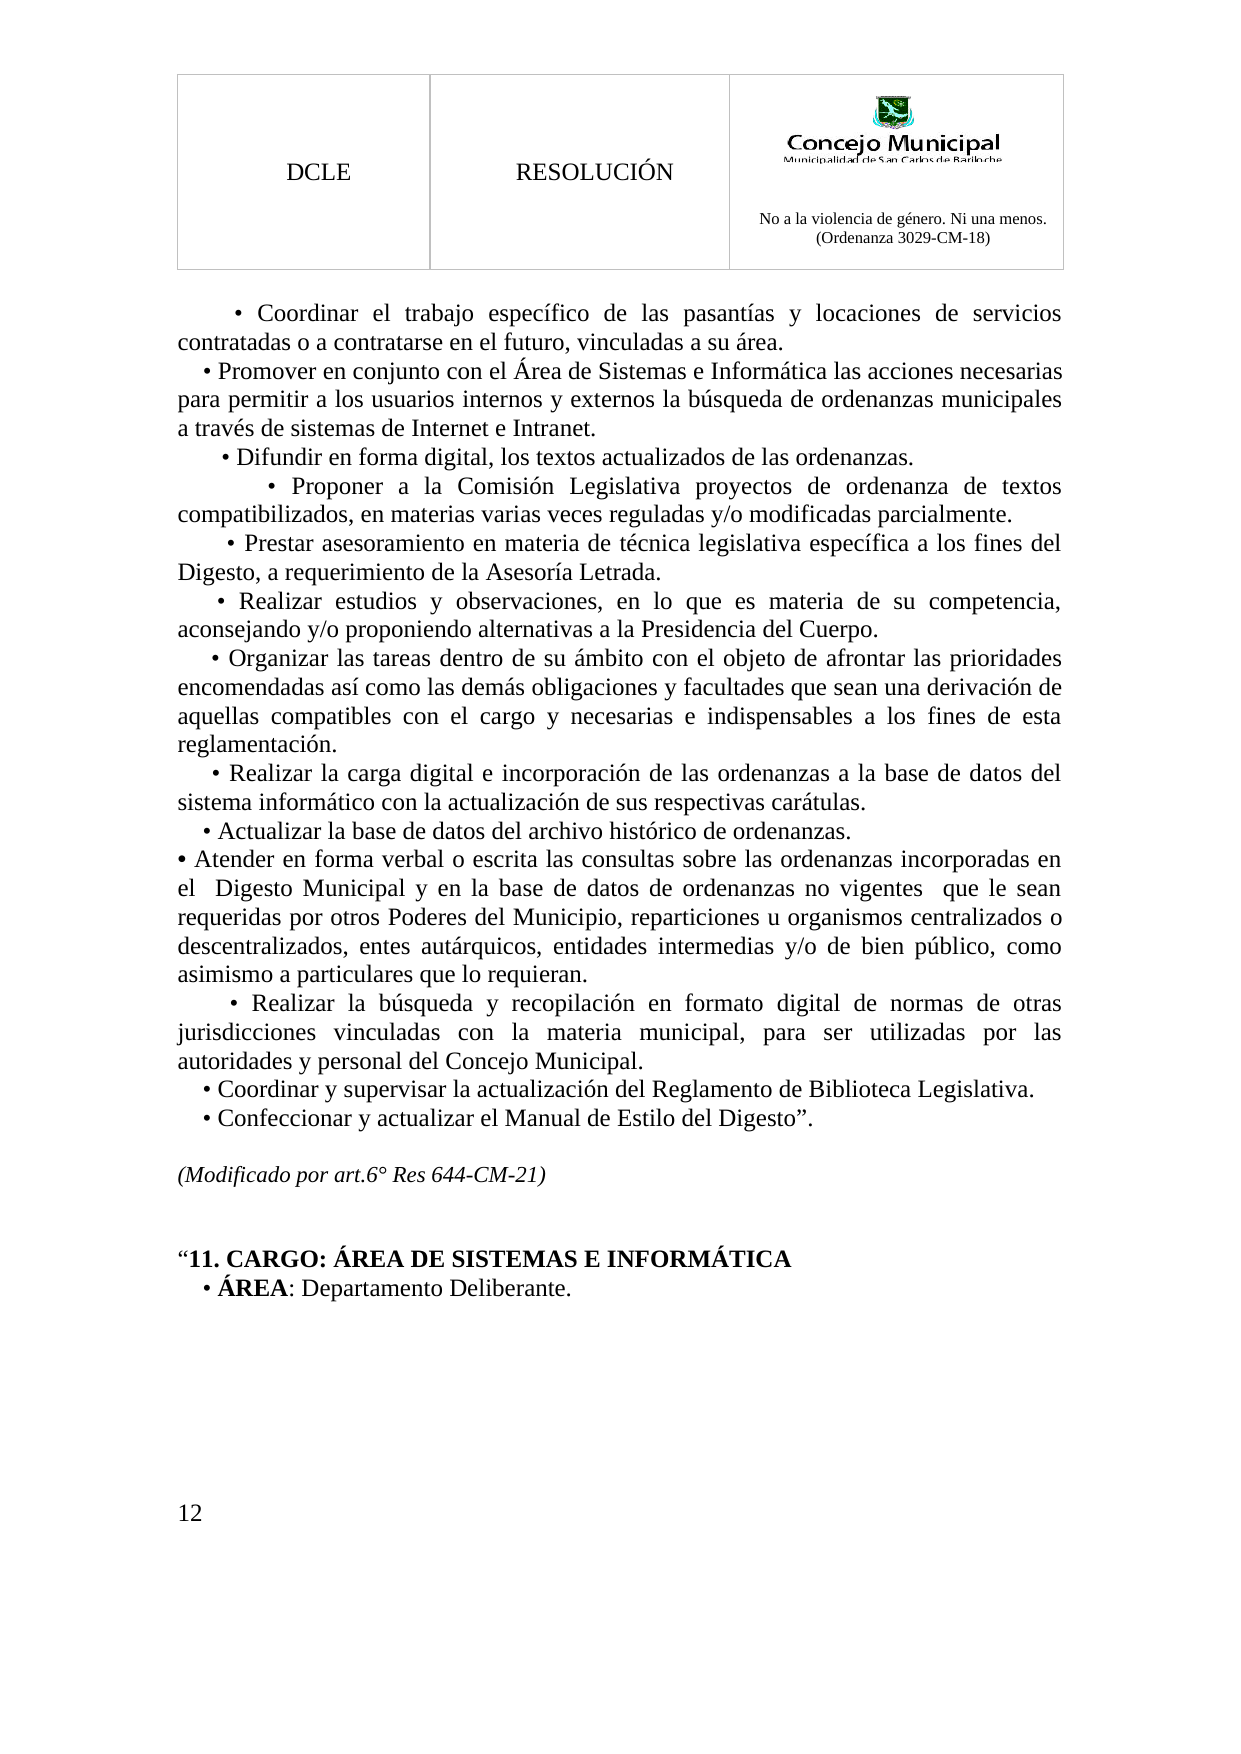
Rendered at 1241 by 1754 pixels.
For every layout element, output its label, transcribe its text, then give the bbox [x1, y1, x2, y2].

text • Realizar la carga digital e incorporación de las ordenanzas a la base de datos del sistema informático con la actualización de sus respectivas carátulas. [177, 758, 1063, 816]
text • Actualizar la base de datos del archivo histórico de ordenanzas. [177, 816, 1063, 844]
text • Organizar las tareas dentro de su ámbito con el objeto de afrontar las prioridades encomendadas así como las demás obligaciones y facultades que sean una derivación de aquellas compatibles con el cargo y necesarias e indispensables a los fines de esta reglamentación. [177, 643, 1063, 758]
text • Proponer a la Comisión Legislativa proyectos de ordenanza de textos compatibilizados, en materias varias veces reguladas y/o modificadas parcialmente. [177, 471, 1063, 528]
text • ÁREA: Departamento Deliberante. [177, 1273, 1063, 1302]
text • Confeccionar y actualizar el Manual de Estilo del Digesto”. [177, 1103, 1063, 1132]
text • Prestar asesoramiento en materia de técnica legislativa específica a los fines del Digesto, a requerimiento de la Asesoría Letrada. [177, 528, 1063, 586]
text • Promover en conjunto con el Área de Sistemas e Informática las acciones necesarias para permitir a los usuarios internos y externos la búsqueda de ordenanzas municipales a través de sistemas de Internet e Intranet. [177, 356, 1063, 442]
text • Coordinar el trabajo específico de las pasantías y locaciones de servicios contratadas o a contratarse en el futuro, vinculadas a su área. [177, 298, 1063, 356]
text • Difundir en forma digital, los textos actualizados de las ordenanzas. [177, 442, 1063, 471]
text (Modificado por art.6° Res 644-CM-21) [177, 1161, 1063, 1187]
text • Atender en forma verbal o escrita las consultas sobre las ordenanzas incorporadas en el Digesto Municipal y en la base de datos de ordenanzas no vigentes que le sean requeridas por otros Poderes del Municipio, reparticiones u organismos centralizados o descentralizados, entes autárquicos, entidades intermedias y/o de bien público, como asimismo a particulares que lo requieran. [177, 844, 1063, 988]
text • Realizar la búsqueda y recopilación en formato digital de normas de otras jurisdicciones vinculadas con la materia municipal, para ser utilizadas por las autoridades y personal del Concejo Municipal. [177, 988, 1063, 1074]
text “11. CARGO: ÁREA DE SISTEMAS E INFORMÁTICA [177, 1244, 1063, 1273]
text • Realizar estudios y observaciones, en lo que es materia de su competencia, aconsejando y/o proponiendo alternativas a la Presidencia del Cuerpo. [177, 586, 1063, 643]
text • Coordinar y supervisar la actualización del Reglamento de Biblioteca Legislativa. [177, 1074, 1063, 1103]
